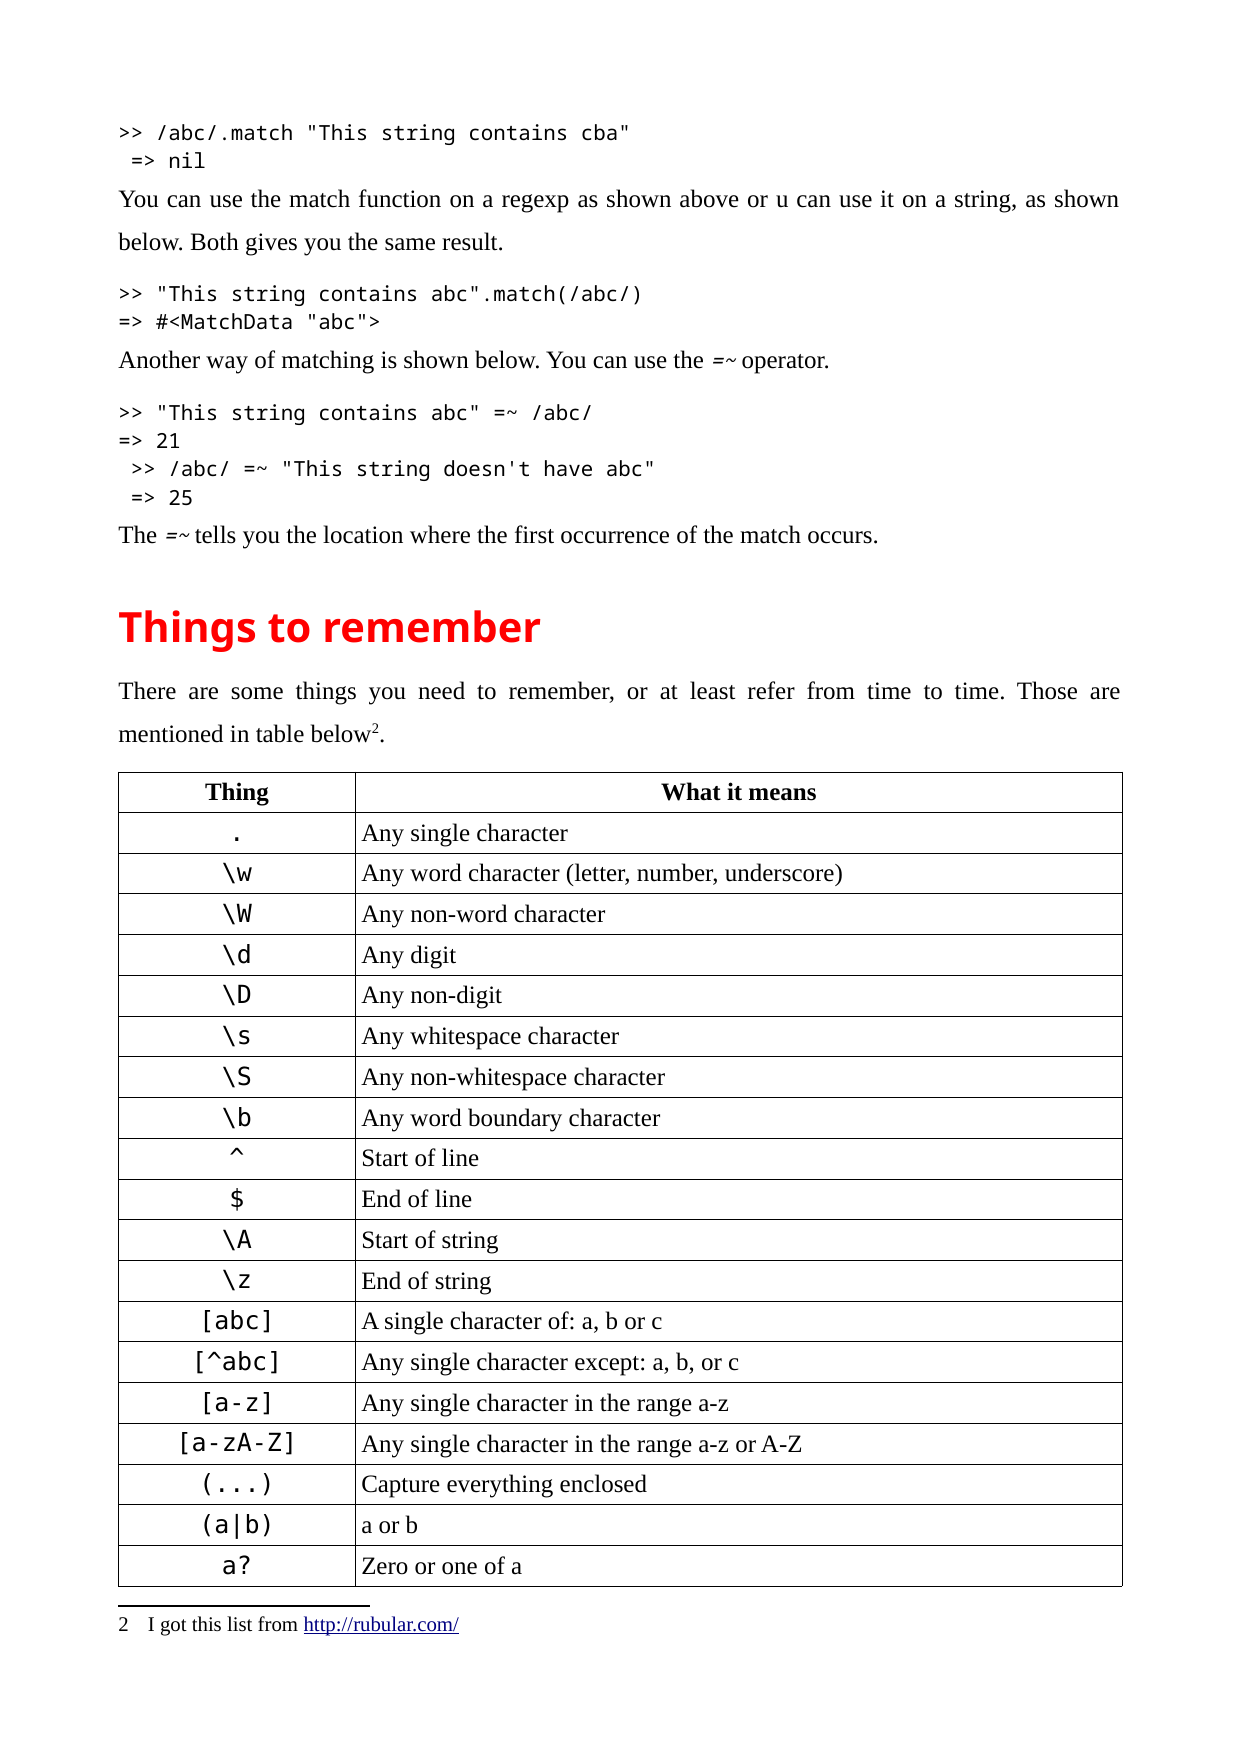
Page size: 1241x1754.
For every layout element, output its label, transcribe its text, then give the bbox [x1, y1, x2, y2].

table_cell \w [119, 854, 355, 893]
text >> "This string contains abc".match(/abc/) [118, 279, 1122, 307]
text => nil [118, 147, 1122, 175]
table_cell Any non-whitespace character [356, 1057, 1122, 1097]
table_cell End of line [356, 1180, 1122, 1219]
table_cell (a|b) [119, 1505, 355, 1545]
table_cell ^ [119, 1139, 355, 1178]
table_cell \A [119, 1220, 355, 1260]
text There are some things you need to remember, or at least refer from time to time. Those are mentioned in table below. [118, 676, 1122, 748]
table_cell Any whitespace character [356, 1017, 1122, 1056]
table_cell \D [119, 976, 355, 1016]
table_cell a or b [356, 1505, 1122, 1545]
table_cell [a-z] [119, 1383, 355, 1423]
text The =~ tells you the location where the first occurrence of the match occurs. [118, 520, 1122, 550]
subtitle Things to remember [118, 598, 1122, 655]
table_cell \W [119, 894, 355, 934]
table_cell \z [119, 1261, 355, 1301]
table_cell \s [119, 1017, 355, 1056]
table_cell Any single character except: a, b, or c [356, 1342, 1122, 1382]
text Another way of matching is shown below. You can use the =~ operator. [118, 345, 1122, 374]
table_cell (...) [119, 1465, 355, 1504]
table_cell $ [119, 1180, 355, 1219]
table_cell Any non-word character [356, 894, 1122, 934]
table_cell Any non-digit [356, 976, 1122, 1016]
table_cell Any single character [356, 813, 1122, 853]
text => #<MatchData "abc"> [118, 307, 1122, 336]
table_cell a? [119, 1546, 355, 1586]
table_cell \b [119, 1098, 355, 1138]
table_cell [a-zA-Z] [119, 1424, 355, 1463]
table_cell Any digit [356, 935, 1122, 975]
text >> /abc/ =~ "This string doesn't have abc" [118, 454, 1122, 483]
table_cell . [119, 813, 355, 853]
table_cell Zero or one of a [356, 1546, 1122, 1586]
table_cell A single character of: a, b or c [356, 1302, 1122, 1341]
table_cell [^abc] [119, 1342, 355, 1382]
table_cell Any word character (letter, number, underscore) [356, 854, 1122, 893]
table_cell Any single character in the range a-z [356, 1383, 1122, 1423]
table_cell Any single character in the range a-z or A-Z [356, 1424, 1122, 1463]
table_header What it means [356, 773, 1122, 812]
table_cell Start of string [356, 1220, 1122, 1260]
table_cell [abc] [119, 1302, 355, 1341]
text >> /abc/.match "This string contains cba" [118, 118, 1122, 147]
text You can use the match function on a regexp as shown above or u can use it on a string, as shown below. Both gives you the same result. [118, 184, 1122, 256]
table_cell \d [119, 935, 355, 975]
table_cell Capture everything enclosed [356, 1465, 1122, 1504]
table_cell End of string [356, 1261, 1122, 1301]
table_cell Start of line [356, 1139, 1122, 1178]
text I got this list from http://rubular.com/ [118, 1612, 1122, 1636]
text => 25 [118, 483, 1122, 511]
text => 21 [118, 426, 1122, 454]
table_header Thing [119, 773, 355, 812]
text >> "This string contains abc" =~ /abc/ [118, 398, 1122, 426]
table_cell Any word boundary character [356, 1098, 1122, 1138]
table_cell \S [119, 1057, 355, 1097]
